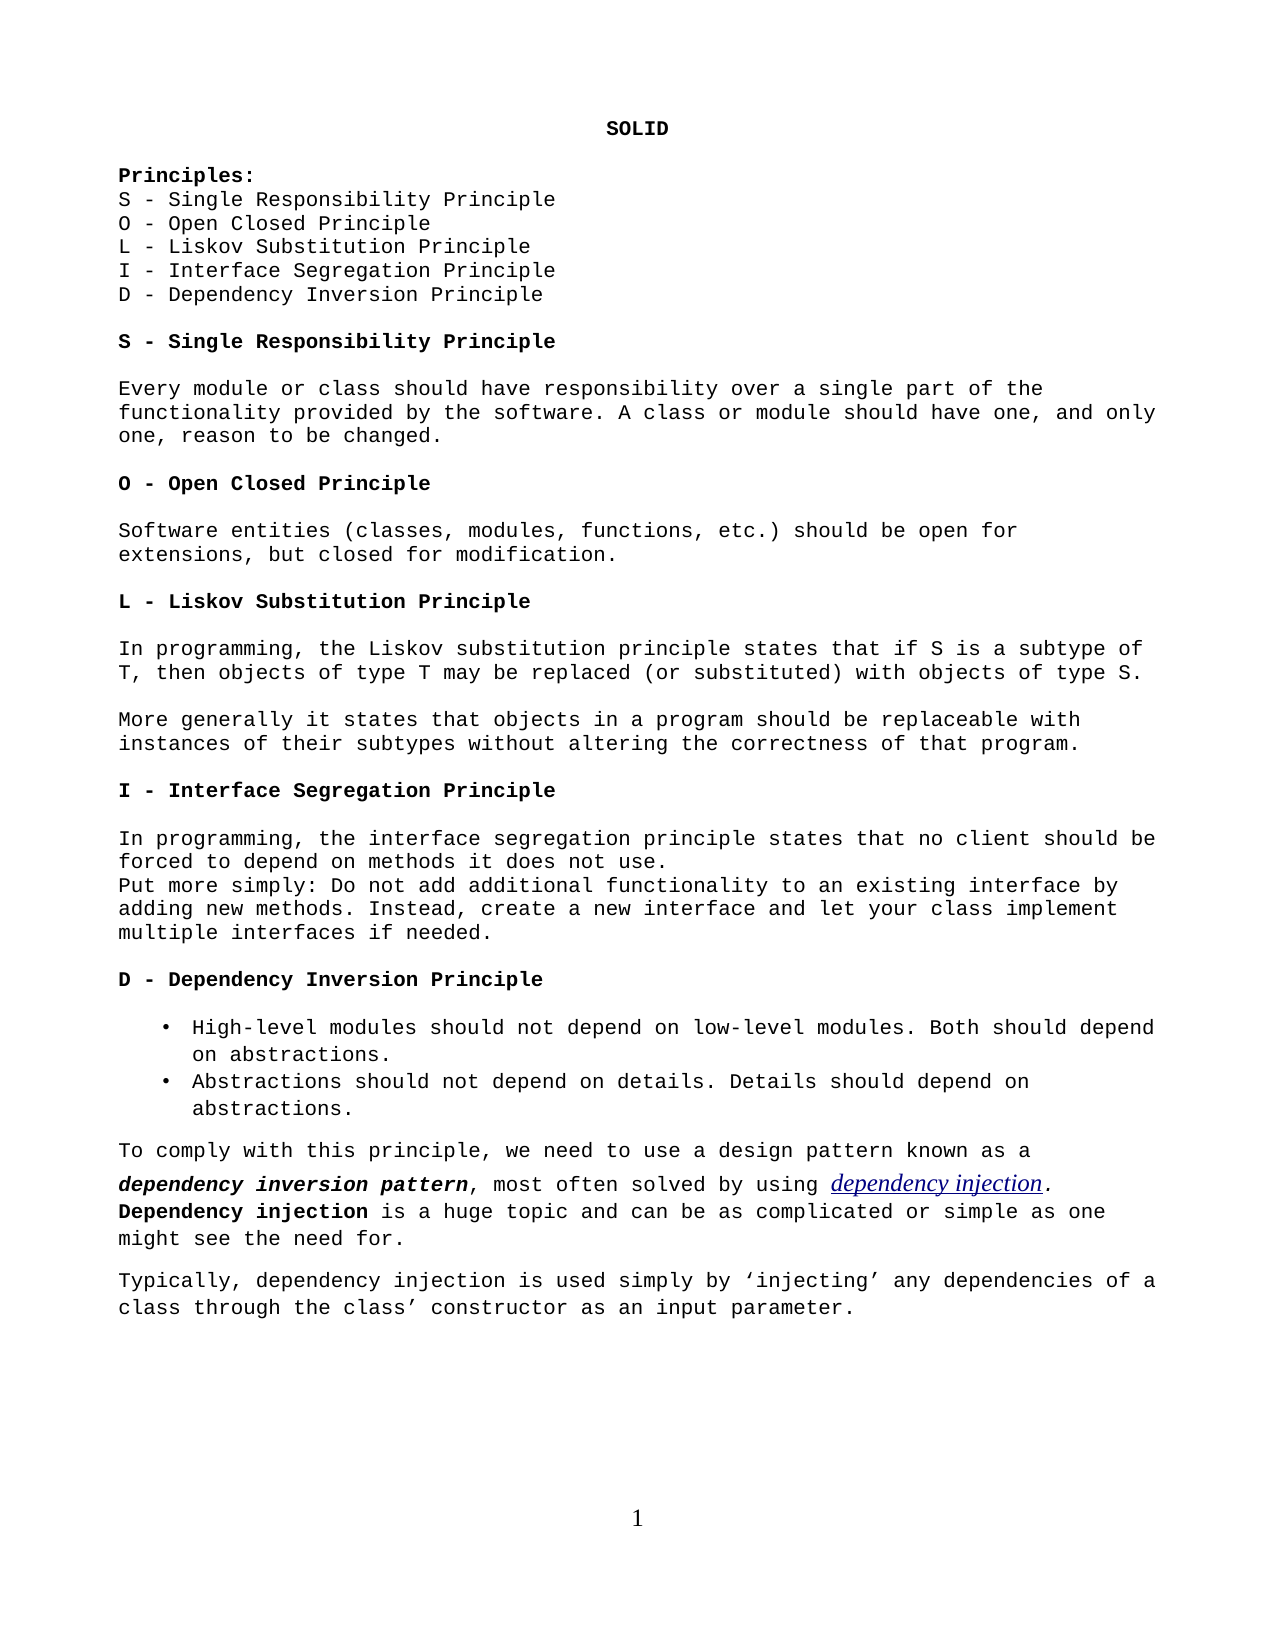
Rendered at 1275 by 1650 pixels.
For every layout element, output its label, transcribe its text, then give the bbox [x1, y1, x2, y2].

text I - Interface Segregation Principle [118, 780, 1157, 804]
text In programming, the interface segregation principle states that no client should be forced to depend on methods it does not use. [118, 827, 1157, 875]
text O - Open Closed Principle [118, 473, 1157, 496]
text To comply with this principle, we need to use a design pattern known as a dependency inversion pattern, most often solved by using dependency injection. Dependency injection is a huge topic and can be as complicated or simple as one might see the need for. [118, 1140, 1157, 1252]
text O - Open Closed Principle [118, 213, 1157, 236]
text More generally it states that objects in a program should be replaceable with instances of their subtypes without altering the correctness of that program. [118, 709, 1157, 757]
list Abstractions should not depend on details. Details should depend on abstractions. [162, 1071, 1157, 1122]
text In programming, the Liskov substitution principle states that if S is a subtype of T, then objects of type T may be replaced (or substituted) with objects of type S. [118, 638, 1157, 686]
text SOLID [118, 118, 1157, 142]
text S - Single Responsibility Principle [118, 189, 1157, 213]
text D - Dependency Inversion Principle [118, 969, 1157, 993]
text Every module or class should have responsibility over a single part of the functionality provided by the software. A class or module should have one, and only one, reason to be changed. [118, 378, 1157, 449]
text Software entities (classes, modules, functions, etc.) should be open for extensions, but closed for modification. [118, 520, 1157, 567]
text L - Liskov Substitution Principle [118, 591, 1157, 615]
list High-level modules should not depend on low-level modules. Both should depend on abstractions. [162, 1017, 1157, 1067]
text Put more simply: Do not add additional functionality to an existing interface by adding new methods. Instead, create a new interface and let your class implement multiple interfaces if needed. [118, 875, 1157, 946]
text Principles: [118, 165, 1157, 189]
text Typically, dependency injection is used simply by ‘injecting’ any dependencies of a class through the class’ constructor as an input parameter. [118, 1270, 1157, 1321]
text L - Liskov Substitution Principle [118, 236, 1157, 260]
text S - Single Responsibility Principle [118, 331, 1157, 354]
text I - Interface Segregation Principle [118, 260, 1157, 284]
text D - Dependency Inversion Principle [118, 284, 1157, 307]
